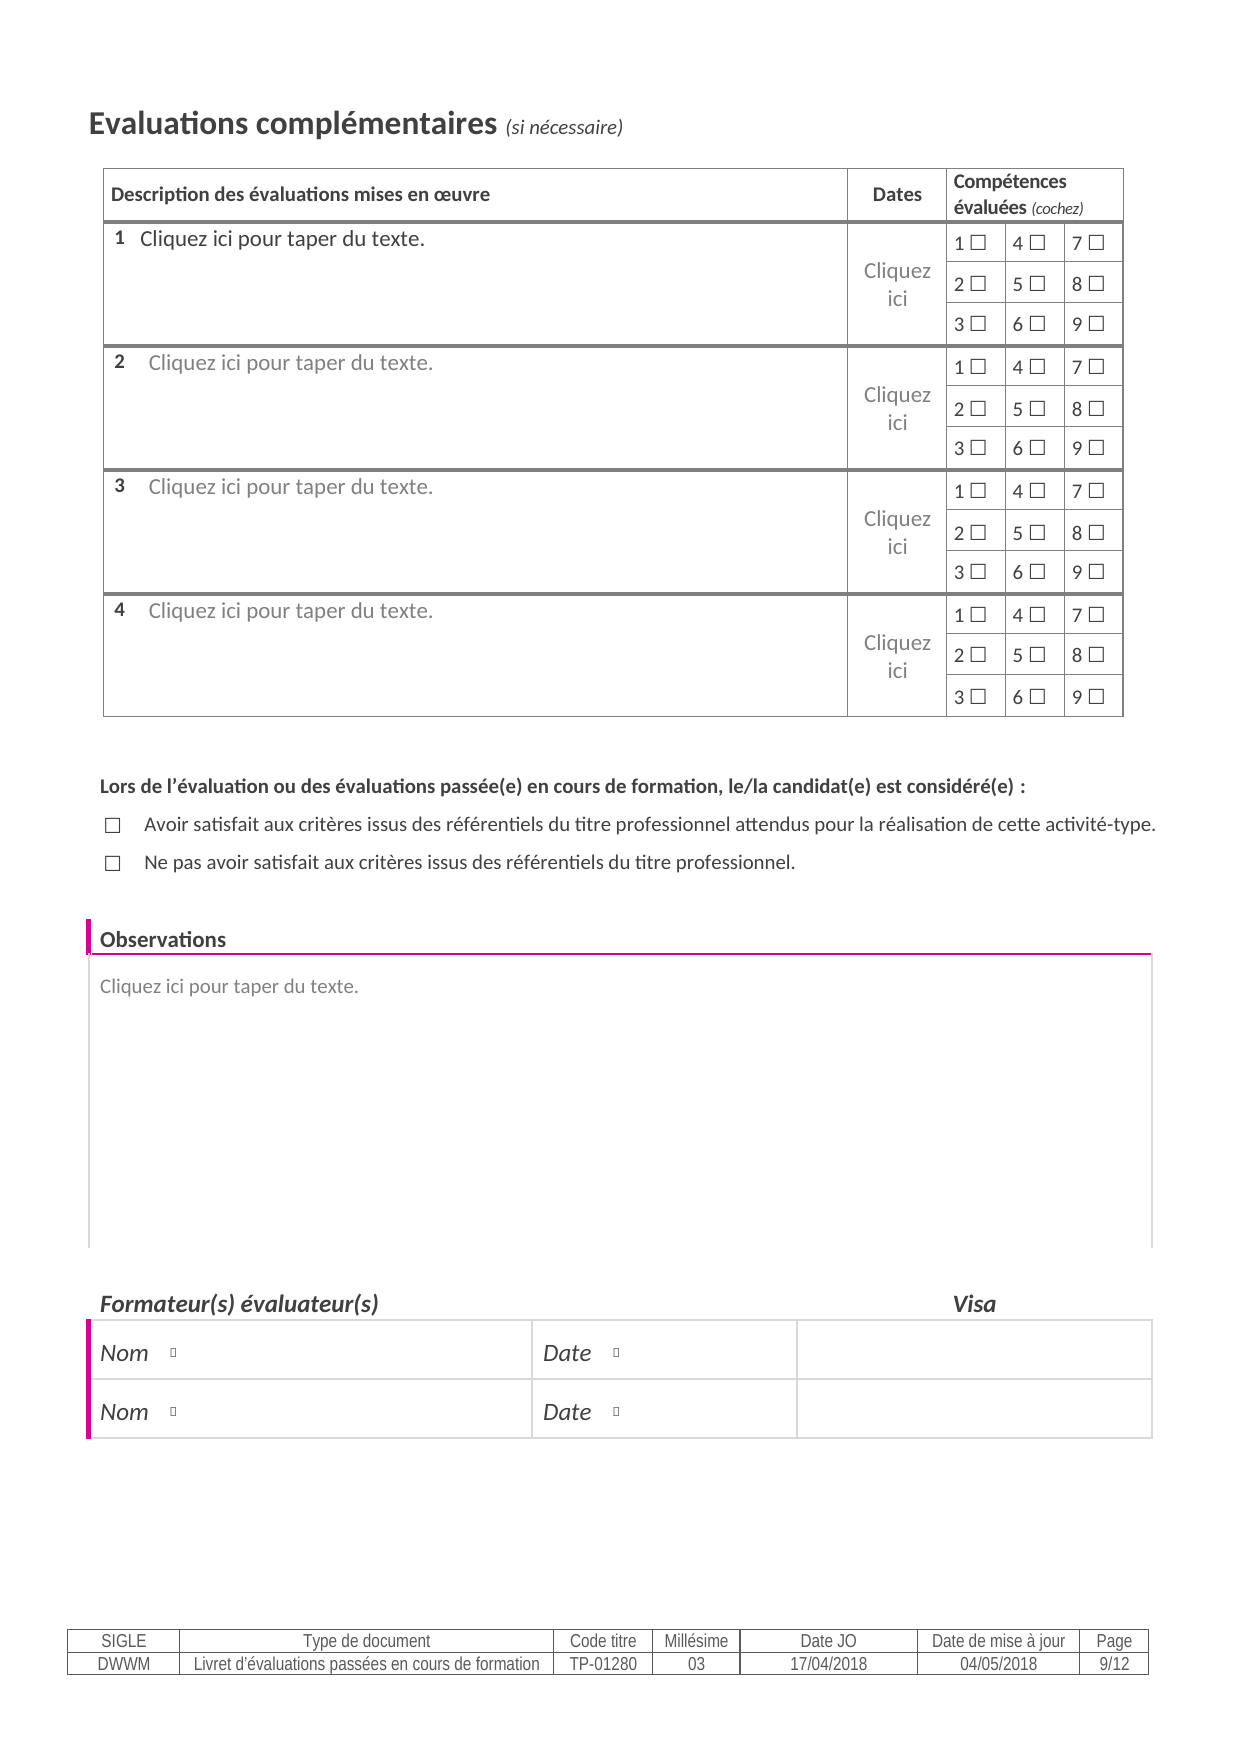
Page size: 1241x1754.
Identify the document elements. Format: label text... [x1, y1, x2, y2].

table_cell 3 ☐ [947, 675, 1005, 716]
table_cell 2 ☐ [947, 634, 1005, 674]
table_cell [635, 1380, 796, 1437]
table_cell 9 ☐ [1065, 675, 1122, 716]
table_cell [1152, 1282, 1161, 1319]
table_cell 4 ☐ [1006, 348, 1064, 385]
table_cell [798, 1380, 1151, 1437]
table_cell 3 ☐ [947, 303, 1005, 343]
table_cell 9 ☐ [1065, 303, 1122, 343]
table_cell  [163, 1380, 207, 1437]
table_cell [207, 1321, 531, 1378]
table_cell 3 ☐ [947, 551, 1005, 592]
table_cell Cliquez ici pour taper du texte. [90, 953, 1151, 1248]
table_cell [1153, 1319, 1161, 1378]
table_cell [1152, 919, 1161, 953]
table_header Compétences évaluées (cochez) [947, 169, 1123, 219]
table_cell 4 ☐ [1006, 224, 1064, 261]
table_header Lors de l’évaluation ou des évaluations passée(e) en cours de formation, le/la candidat(e) est considéré(e) : [89, 767, 1152, 805]
table_cell ☐ [89, 805, 133, 843]
table_cell Cliquez ici pour taper du texte. [133, 224, 847, 343]
table_cell 6 ☐ [1006, 675, 1064, 716]
table_cell [635, 1321, 796, 1378]
table_cell 8 ☐ [1065, 386, 1122, 426]
table_cell Ne pas avoir satisfait aux critères issus des référentiels du titre professionnel. [133, 843, 1161, 881]
table_cell 7 ☐ [1065, 472, 1122, 509]
table_cell 2 ☐ [947, 262, 1005, 302]
table_cell Visa [797, 1282, 1152, 1319]
table_cell Cliquez ici [848, 348, 946, 468]
table_cell [1153, 1378, 1161, 1437]
table_cell 8 ☐ [1065, 634, 1122, 674]
table_cell 1 ☐ [947, 472, 1005, 509]
table_cell [1153, 953, 1161, 1248]
table_cell 5 ☐ [1006, 510, 1064, 550]
table_cell  [163, 1321, 207, 1378]
table_cell 1 ☐ [947, 596, 1005, 633]
table_cell Cliquez ici pour taper du texte. [133, 348, 847, 468]
table_cell 1 ☐ [947, 348, 1005, 385]
table_cell  [605, 1321, 635, 1378]
table_cell 7 ☐ [1065, 596, 1122, 633]
table_cell Cliquez ici pour taper du texte. [133, 472, 847, 592]
table_header [1152, 767, 1161, 805]
table_cell 6 ☐ [1006, 427, 1064, 468]
table_cell 2 ☐ [947, 386, 1005, 426]
table_cell Formateur(s) évaluateur(s) [89, 1282, 797, 1319]
table_cell [798, 1321, 1151, 1378]
table_cell 3 ☐ [947, 427, 1005, 468]
table_cell 8 ☐ [1065, 510, 1122, 550]
table_cell 2 [104, 348, 133, 468]
table_cell 5 ☐ [1006, 386, 1064, 426]
table_cell [1152, 1248, 1161, 1282]
table_cell 7 ☐ [1065, 348, 1122, 385]
table_cell ☐ [89, 843, 133, 881]
table_cell  [605, 1380, 635, 1437]
table_cell 4 ☐ [1006, 472, 1064, 509]
table_cell 5 ☐ [1006, 634, 1064, 674]
table_cell 2 ☐ [947, 510, 1005, 550]
table_cell 7 ☐ [1065, 224, 1122, 261]
table_cell 9 ☐ [1065, 551, 1122, 592]
table_cell 6 ☐ [1006, 551, 1064, 592]
table_cell 3 [104, 472, 133, 592]
table_cell [207, 1380, 531, 1437]
table_cell Observations [91, 919, 1152, 953]
table_header Dates [848, 169, 946, 219]
table_cell 4 [104, 596, 133, 716]
table_cell Nom [91, 1380, 162, 1437]
table_cell Cliquez ici [848, 472, 946, 592]
table_cell Date [533, 1380, 605, 1437]
table_cell 9 ☐ [1065, 427, 1122, 468]
table_cell 4 ☐ [1006, 596, 1064, 633]
table_cell [89, 1248, 1152, 1282]
table_cell Nom [91, 1321, 162, 1378]
table_header Description des évaluations mises en œuvre [104, 169, 847, 219]
table_cell 1 [104, 224, 133, 343]
table_cell 6 ☐ [1006, 303, 1064, 343]
table_cell Cliquez ici [848, 224, 946, 343]
table_cell [89, 881, 1152, 919]
table_cell Cliquez ici pour taper du texte. [133, 596, 847, 716]
text Evaluations complémentaires (si nécessaire) [89, 102, 1128, 143]
table_cell [1152, 881, 1161, 919]
table_cell Avoir satisfait aux critères issus des référentiels du titre professionnel attendus pour la réalisation de cette activité-type. [133, 805, 1161, 843]
table_cell Cliquez ici [848, 596, 946, 716]
table_cell Date [533, 1321, 605, 1378]
table_cell 8 ☐ [1065, 262, 1122, 302]
table_cell 5 ☐ [1006, 262, 1064, 302]
table_cell 1 ☐ [947, 224, 1005, 261]
